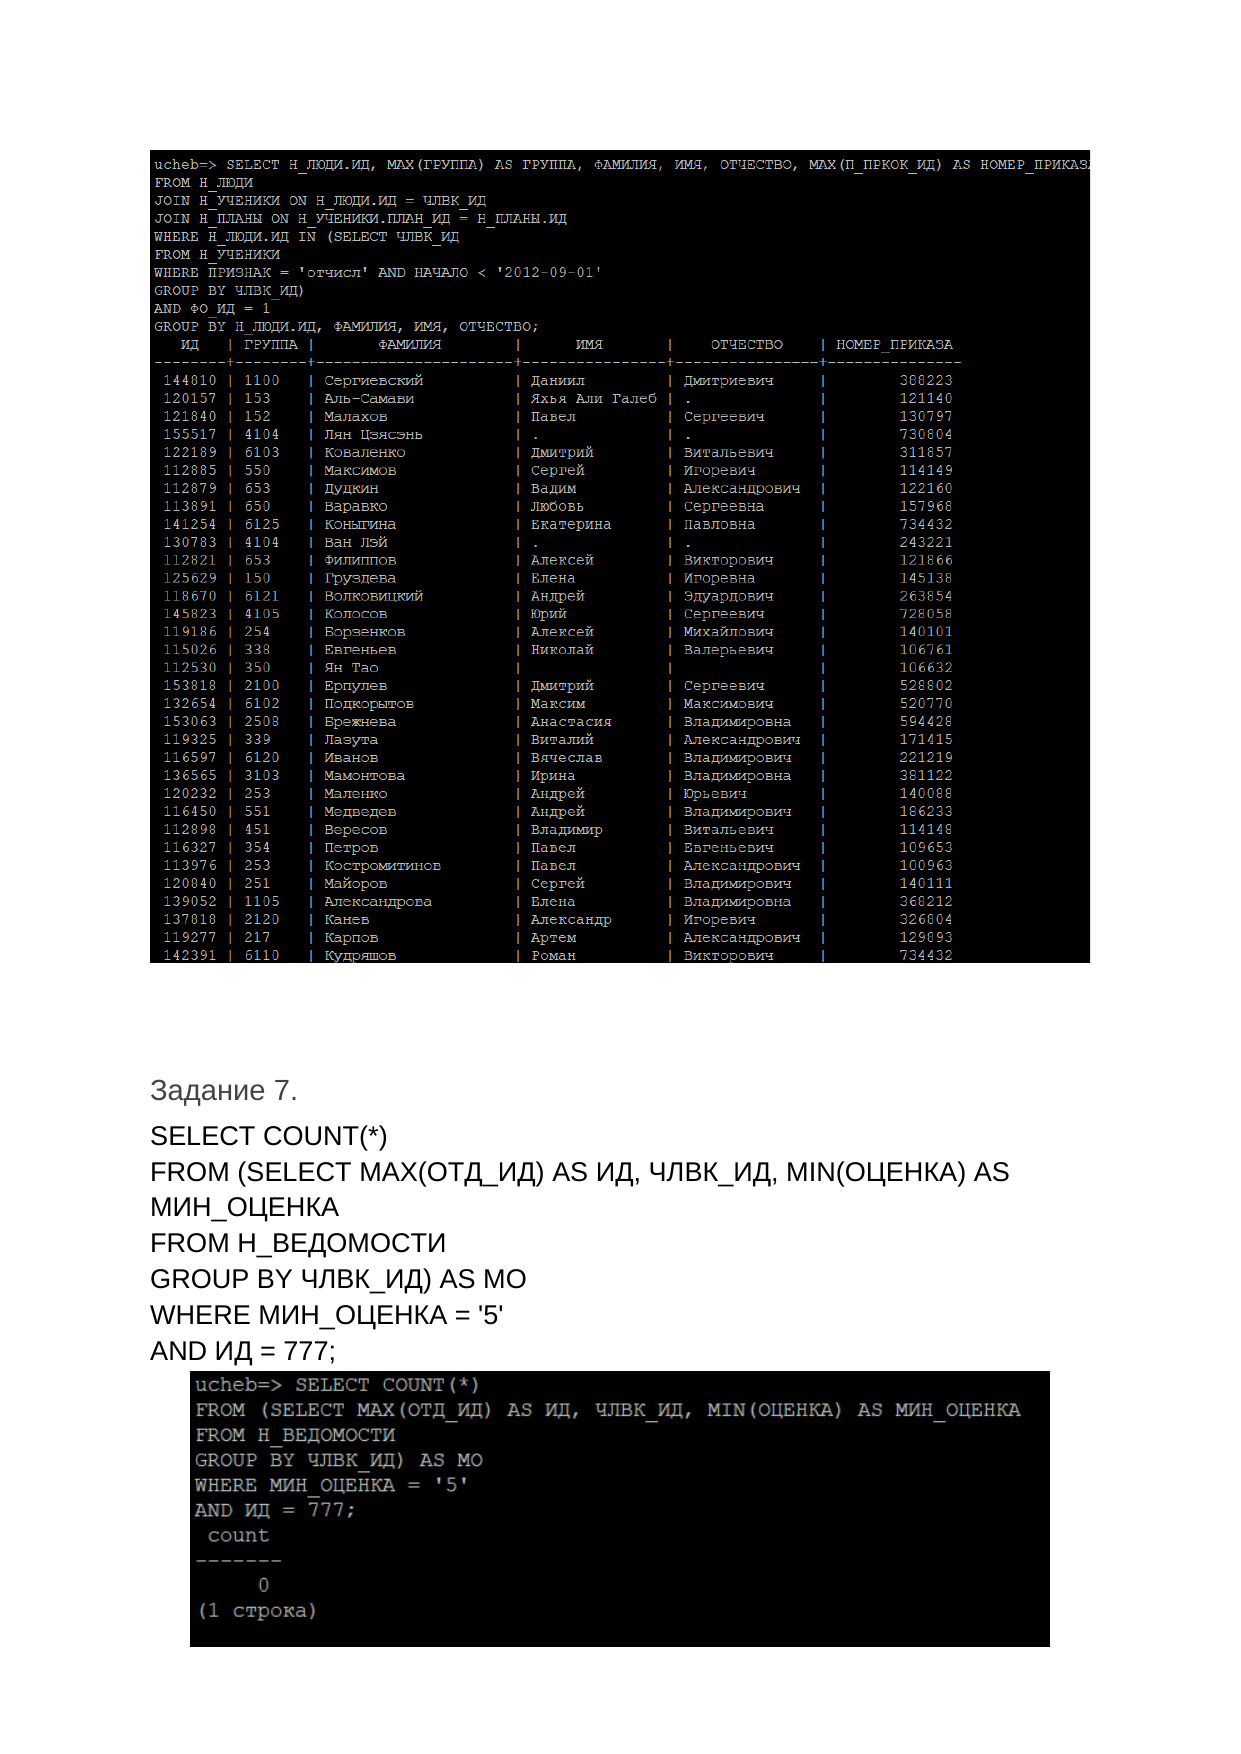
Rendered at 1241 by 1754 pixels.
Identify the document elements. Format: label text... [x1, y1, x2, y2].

text FROM Н_ВЕДОМОСТИ [150, 1227, 1090, 1259]
text AND ИД = 777; [150, 1335, 1090, 1366]
picture [150, 150, 1091, 963]
text WHERE МИН_ОЦЕНКА = '5' [150, 1299, 1090, 1331]
picture [190, 1371, 1050, 1647]
text FROM (SELECT MAX(ОТД_ИД) AS ИД, ЧЛВК_ИД, MIN(ОЦЕНКА) AS МИН_ОЦЕНКА [150, 1156, 1090, 1223]
subtitle Задание 7. [150, 1073, 1090, 1106]
text SELECT COUNT(*) [150, 1119, 1090, 1151]
text GROUP BY ЧЛВК_ИД) AS МО [150, 1263, 1090, 1294]
